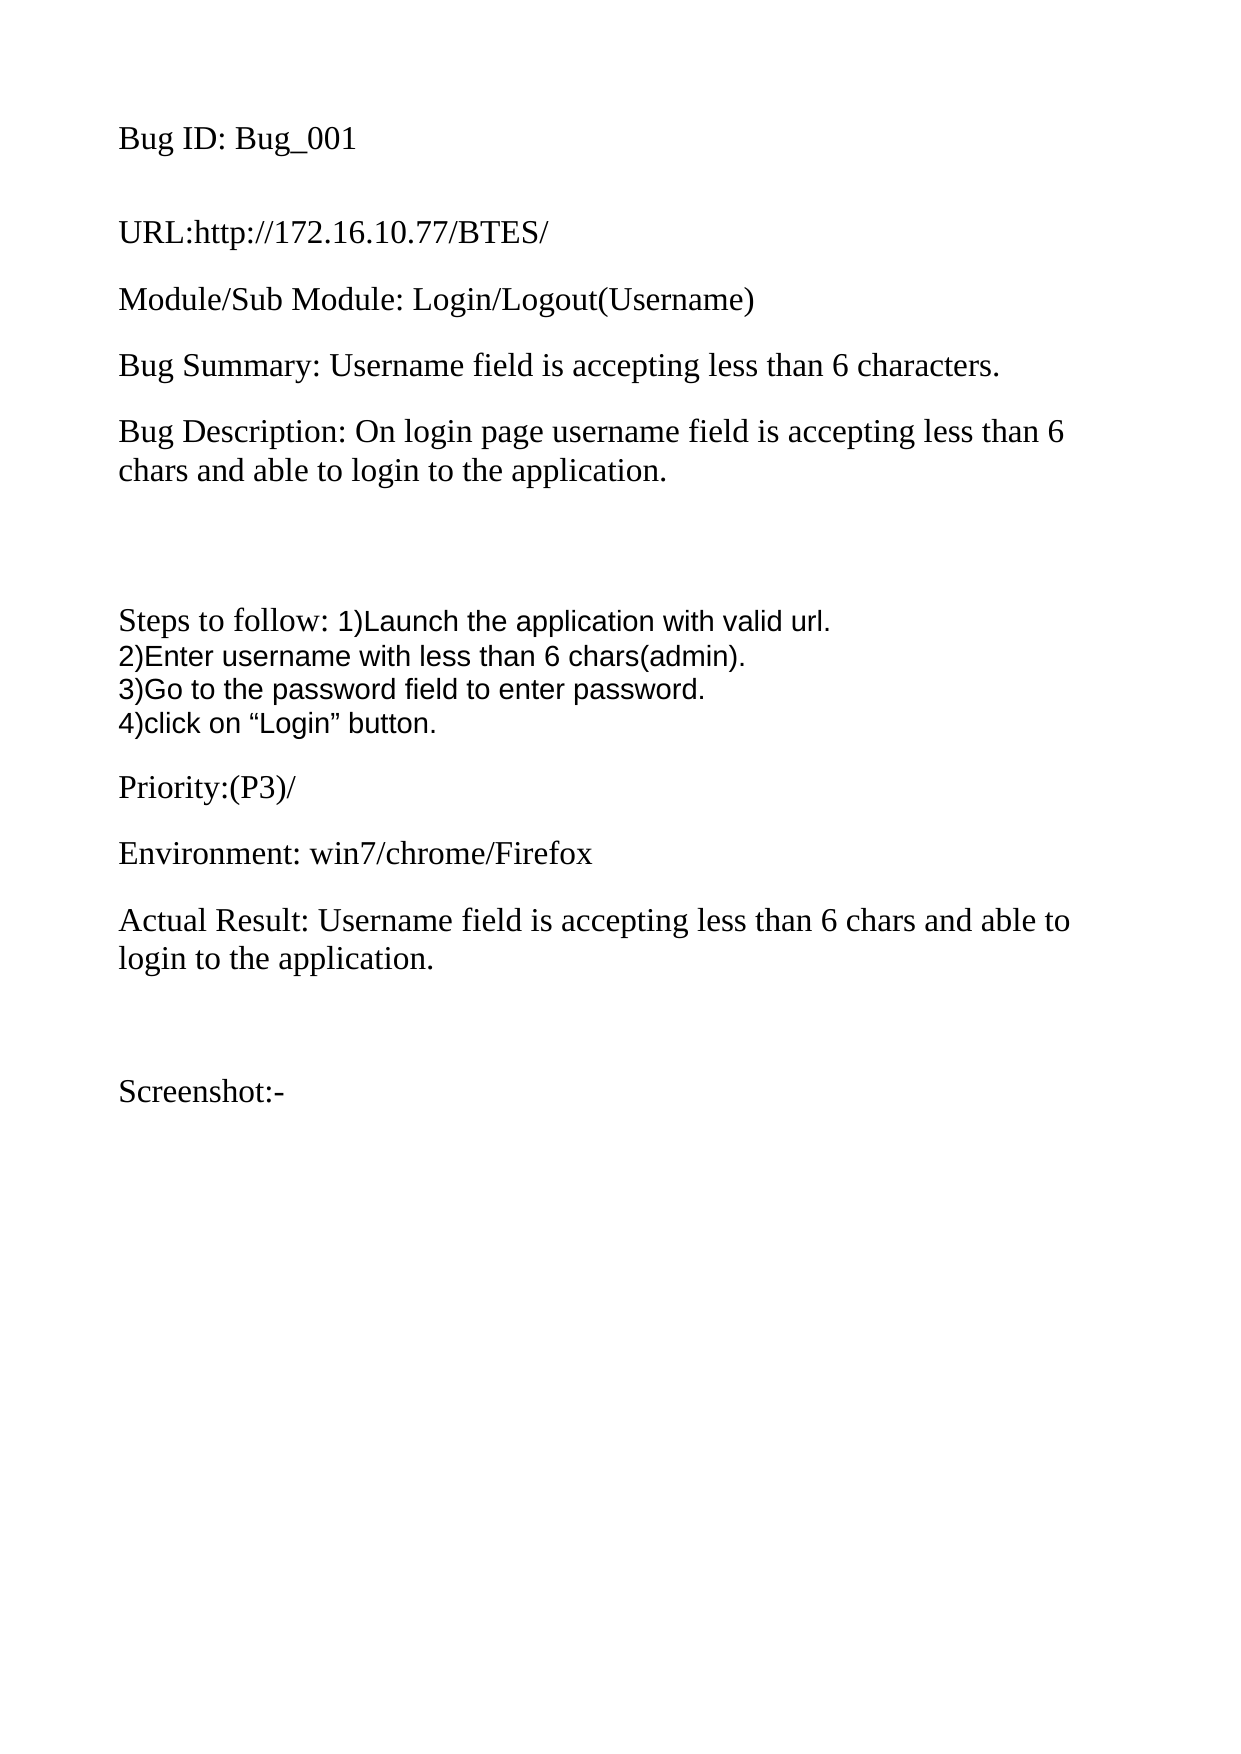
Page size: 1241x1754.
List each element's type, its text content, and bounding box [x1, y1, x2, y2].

text Module/Sub Module: Login/Logout(Username) [118, 279, 1122, 317]
text Priority:(P3)/ [118, 767, 1122, 806]
text 2)Enter username with less than 6 chars(admin). [118, 639, 1122, 672]
text Steps to follow: 1)Launch the application with valid url. [118, 600, 1122, 639]
text URL:http://172.16.10.77/BTES/ [118, 212, 1122, 251]
text Bug ID: Bug_001 [118, 118, 1122, 156]
text Bug Description: On login page username field is accepting less than 6 chars and able to login to the application. [118, 412, 1122, 488]
text Actual Result: Username field is accepting less than 6 chars and able to login to the application. [118, 900, 1122, 977]
text Bug Summary: Username field is accepting less than 6 characters. [118, 345, 1122, 383]
text Environment: win7/chrome/Firefox [118, 834, 1122, 872]
text 3)Go to the password field to enter password. [118, 672, 1122, 706]
text Screenshot:- [118, 1071, 1122, 1109]
text 4)click on “Login” button. [118, 706, 1122, 739]
